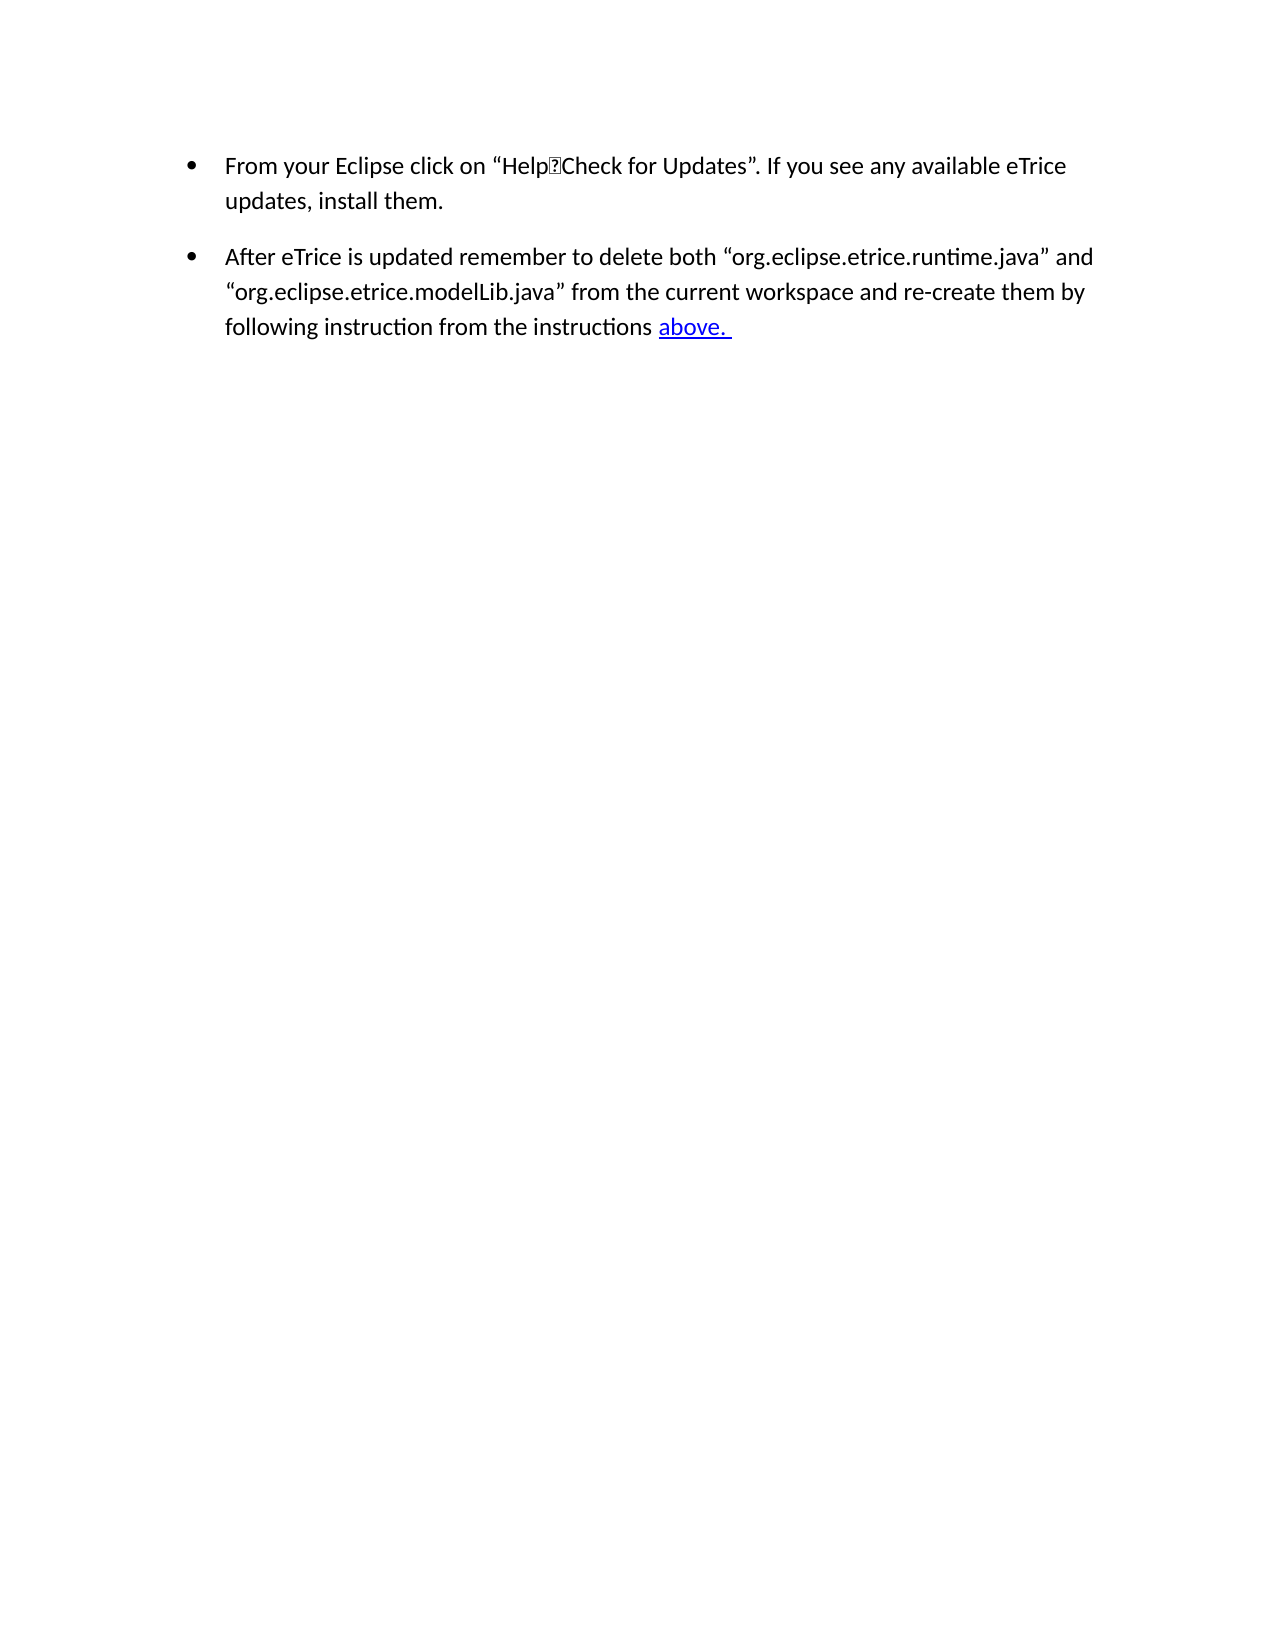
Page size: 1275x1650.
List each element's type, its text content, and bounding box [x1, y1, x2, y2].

list From your Eclipse click on “HelpCheck for Updates”. If you see any available eTrice updates, install them. [187, 150, 1125, 216]
list After eTrice is updated remember to delete both “org.eclipse.etrice.runtime.java” and “org.eclipse.etrice.modelLib.java” from the current workspace and re-create them by following instruction from the instructions above. [187, 241, 1125, 341]
